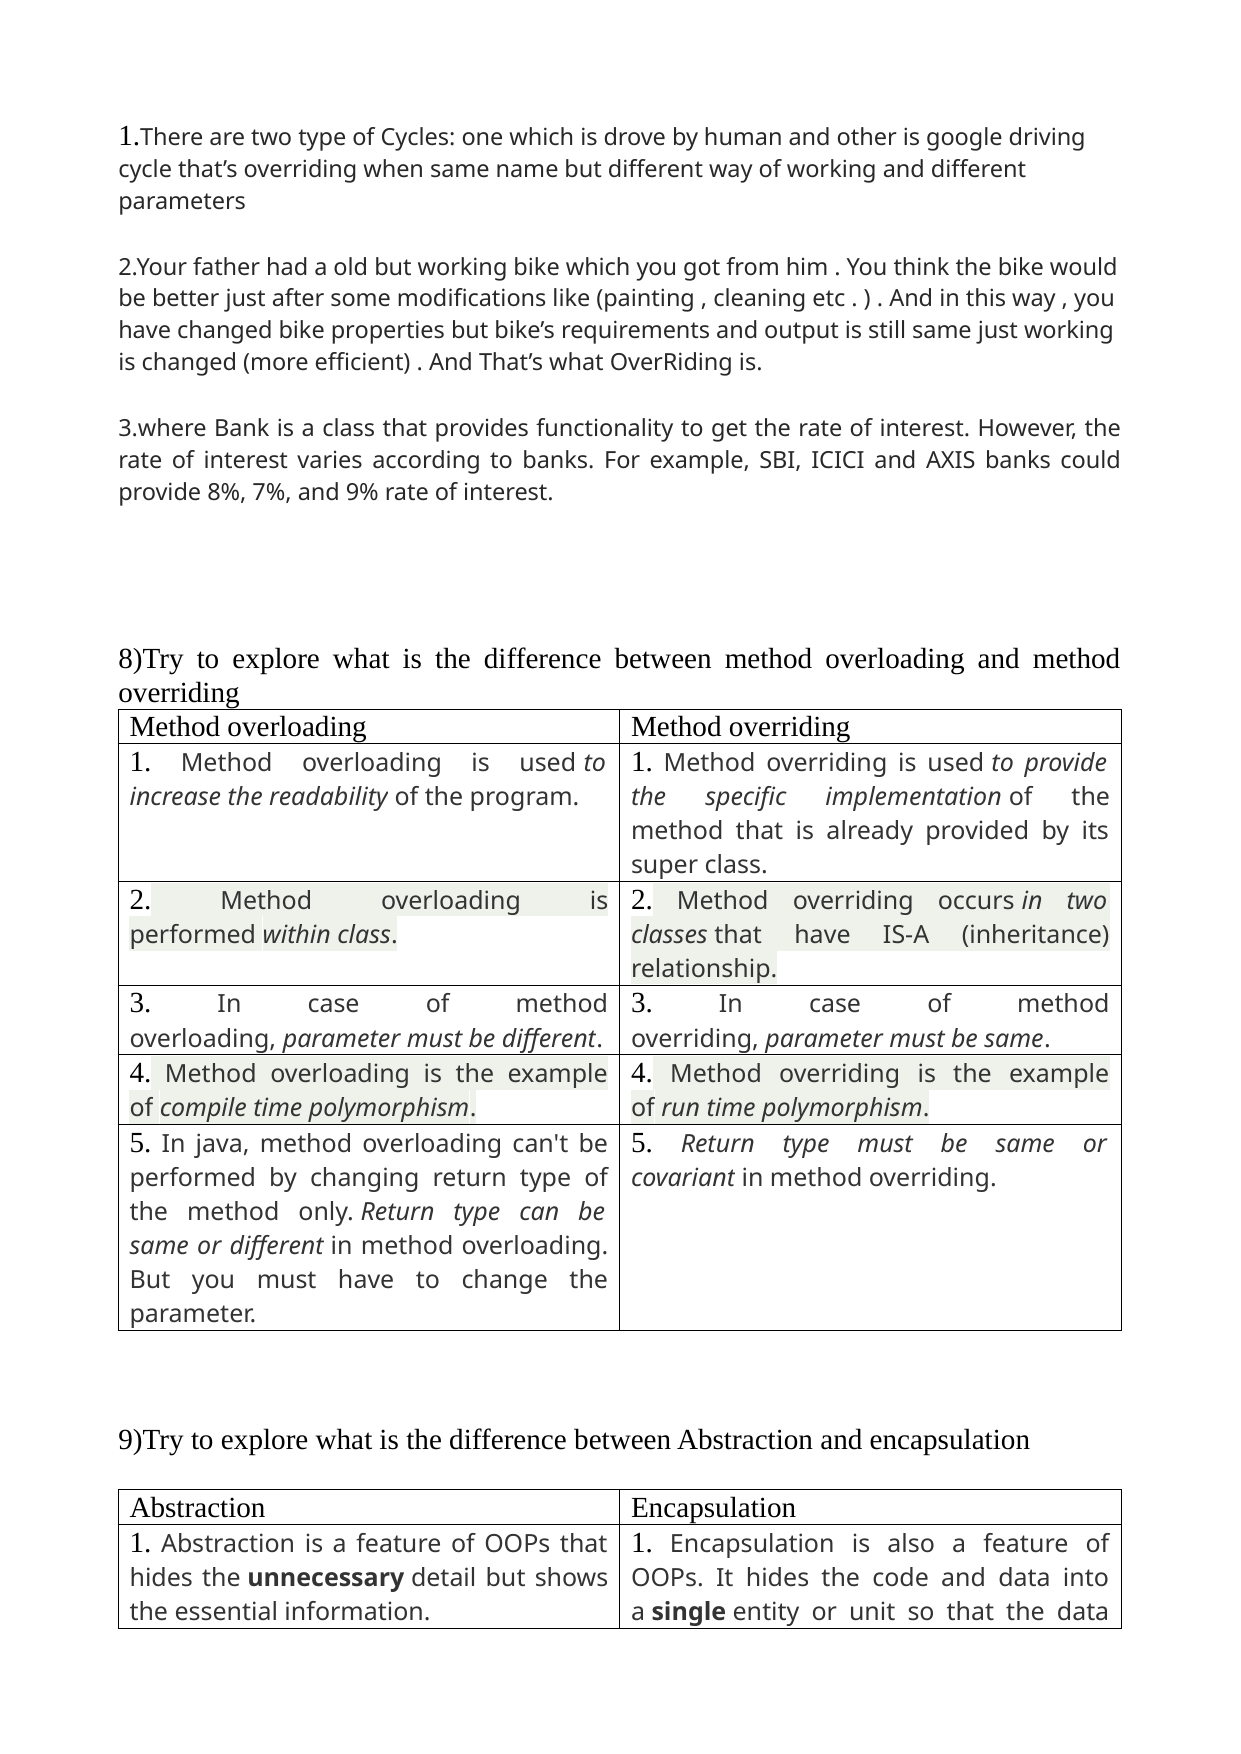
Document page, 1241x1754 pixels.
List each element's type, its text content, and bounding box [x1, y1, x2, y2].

text 3.where Bank is a class that provides functionality to get the rate of interest. However, the rate of interest varies according to banks. For example, SBI, ICICI and AXIS banks could provide 8%, 7%, and 9% rate of interest. [118, 411, 1122, 507]
text 8)Try to explore what is the difference between method overloading and method overriding [118, 641, 1122, 708]
table_cell 1. Method overloading is used to increase the readability of the program. [119, 744, 619, 881]
table_header Abstraction [119, 1490, 619, 1524]
table_header Method overloading [119, 710, 619, 743]
table_cell 3. In case of method overloading, parameter must be different. [119, 986, 619, 1054]
table_cell 2. Method overriding occurs in two classes that have IS-A (inheritance) relationship. [620, 882, 1121, 984]
table_cell 2. Method overloading is performed within class. [119, 882, 619, 984]
table_cell 3. In case of method overriding, parameter must be same. [620, 986, 1121, 1054]
table_cell 1. Encapsulation is also a feature of OOPs. It hides the code and data into a single entity or unit so that the data [620, 1525, 1121, 1627]
text 9)Try to explore what is the difference between Abstraction and encapsulation [118, 1422, 1122, 1456]
table_cell 5. In java, method overloading can't be performed by changing return type of the method only. Return type can be same or different in method overloading. But you must have to change the parameter. [119, 1125, 619, 1330]
table_cell 4. Method overloading is the example of compile time polymorphism. [119, 1055, 619, 1124]
table_cell 1. Method overriding is used to provide the specific implementation of the method that is already provided by its super class. [620, 744, 1121, 881]
table_header Method overriding [620, 710, 1121, 743]
table_header Encapsulation [620, 1490, 1121, 1524]
table_cell 1. Abstraction is a feature of OOPs that hides the unnecessary detail but shows the essential information. [119, 1525, 619, 1627]
text 1.There are two type of Cycles: one which is drove by human and other is google driving cycle that’s overriding when same name but different way of working and different parameters [118, 118, 1122, 216]
text 2.Your father had a old but working bike which you got from him . You think the bike would be better just after some modifications like (painting , cleaning etc . ) . And in this way , you have changed bike properties but bike’s requirements and output is still same just working is changed (more efficient) . And That’s what OverRiding is. [118, 250, 1122, 378]
table_cell 4. Method overriding is the example of run time polymorphism. [620, 1055, 1121, 1124]
table_cell 5. Return type must be same or covariant in method overriding. [620, 1125, 1121, 1330]
